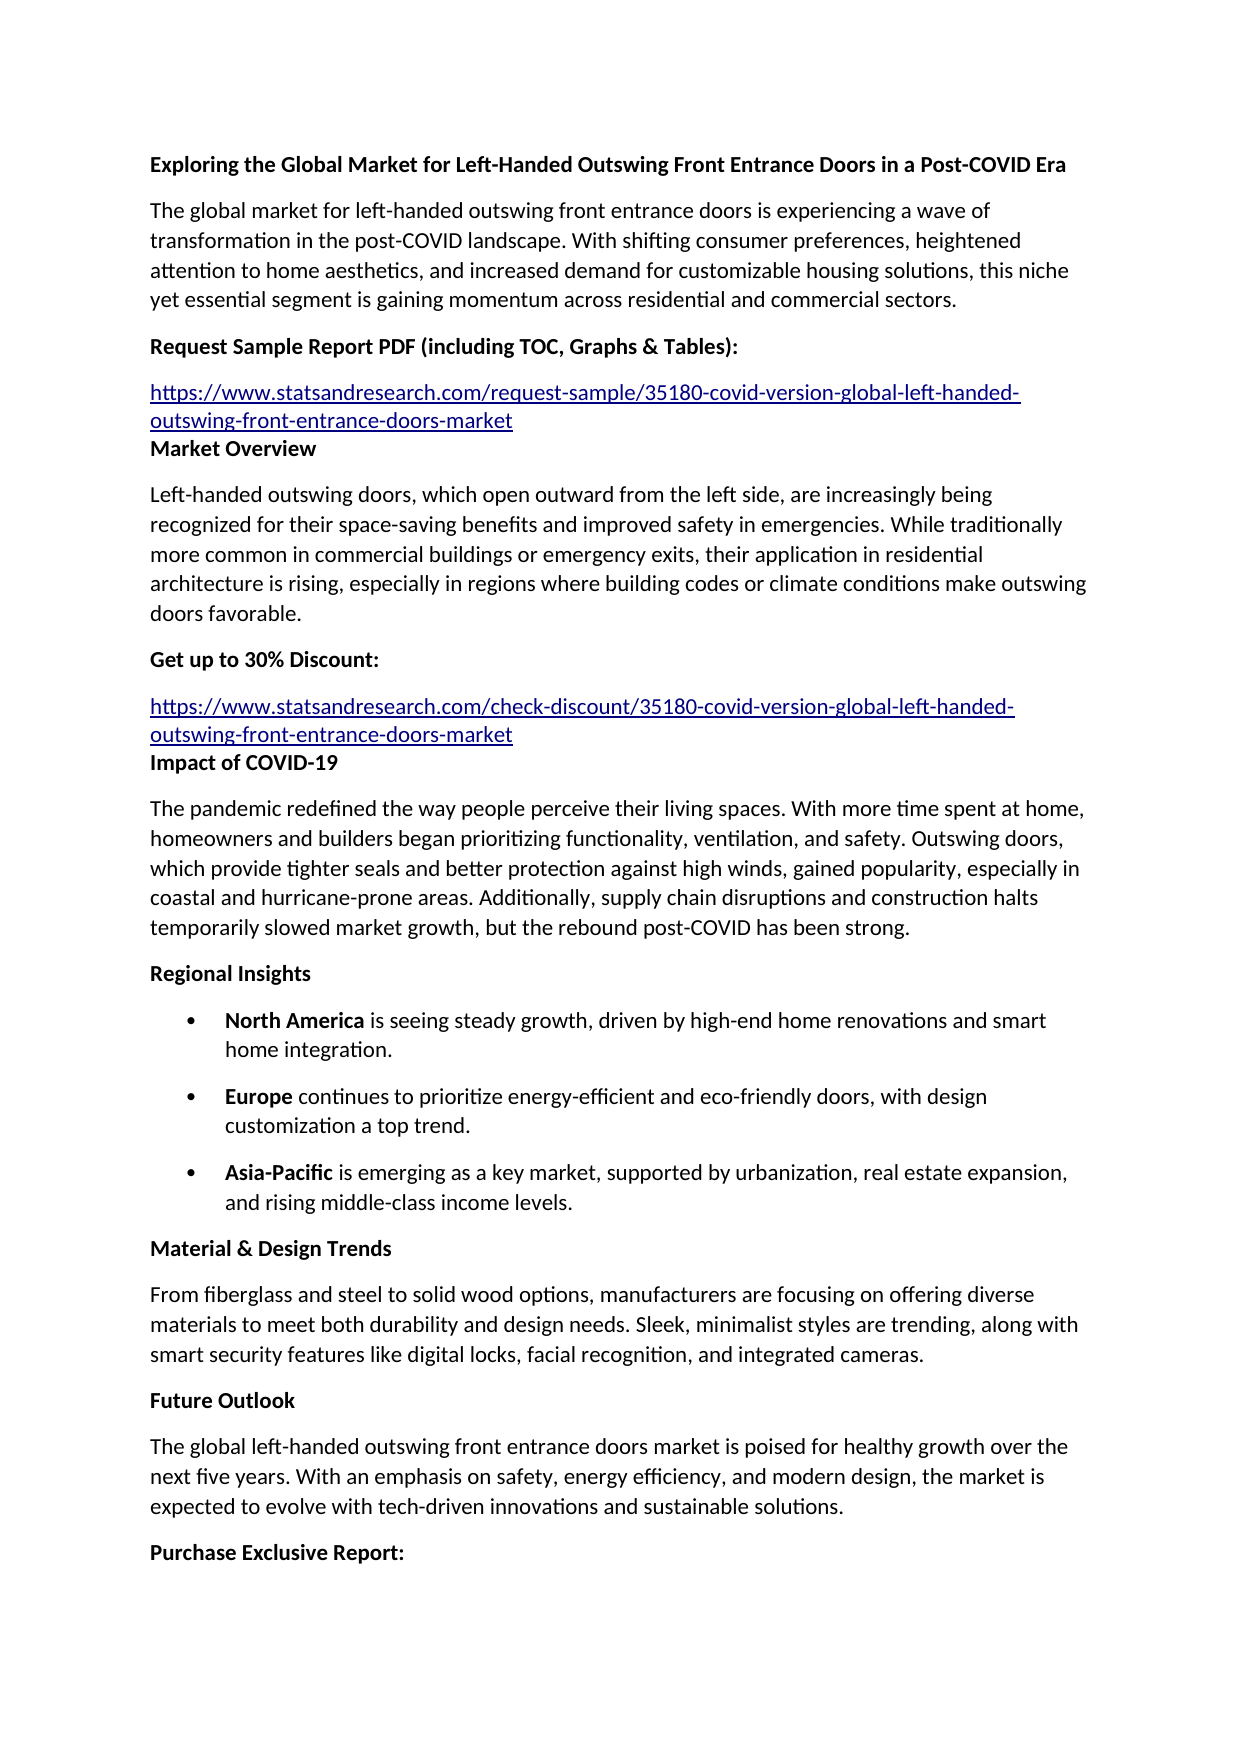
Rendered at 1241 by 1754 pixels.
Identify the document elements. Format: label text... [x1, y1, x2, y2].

text Get up to 30% Discount: [150, 646, 1090, 674]
text Impact of COVID-19 [150, 748, 1090, 776]
text Material & Design Trends [150, 1234, 1090, 1262]
text https://www.statsandresearch.com/request-sample/35180-covid-version-global-left-handed-outswing-front-entrance-doors-market [150, 378, 1090, 434]
text https://www.statsandresearch.com/check-discount/35180-covid-version-global-left-handed-outswing-front-entrance-doors-market [150, 692, 1090, 748]
text Regional Insights [150, 959, 1090, 987]
text Exploring the Global Market for Left-Handed Outswing Front Entrance Doors in a Post-COVID Era [150, 150, 1090, 178]
text Request Sample Report PDF (including TOC, Graphs & Tables): [150, 332, 1090, 360]
text Left-handed outswing doors, which open outward from the left side, are increasingly being recognized for their space-saving benefits and improved safety in emergencies. While traditionally more common in commercial buildings or emergency exits, their application in residential architecture is rising, especially in regions where building codes or climate conditions make outswing doors favorable. [150, 481, 1090, 627]
list North America is seeing steady growth, driven by high-end home renovations and smart home integration. [187, 1006, 1090, 1063]
text From fiberglass and steel to solid wood options, manufacturers are focusing on offering diverse materials to meet both durability and design needs. Sleek, minimalist styles are trending, along with smart security features like digital locks, facial recognition, and integrated cameras. [150, 1280, 1090, 1368]
text The global market for left-handed outswing front entrance doors is experiencing a wave of transformation in the post-COVID landscape. With shifting consumer preferences, heightened attention to home aesthetics, and increased demand for customizable housing solutions, this niche yet essential segment is gaining momentum across residential and commercial sectors. [150, 196, 1090, 313]
text Market Overview [150, 434, 1090, 462]
text The pandemic redefined the way people perceive their living spaces. With more time spent at home, homeowners and builders began prioritizing functionality, ventilation, and safety. Outswing doors, which provide tighter seals and better protection against high winds, gained popularity, especially in coastal and hurricane-prone areas. Additionally, supply chain disruptions and construction halts temporarily slowed market growth, but the rebound post-COVID has been strong. [150, 794, 1090, 941]
text The global left-handed outswing front entrance doors market is poised for healthy growth over the next five years. With an emphasis on safety, energy efficiency, and modern design, the market is expected to evolve with tech-driven innovations and sustainable solutions. [150, 1432, 1090, 1520]
list Asia-Pacific is emerging as a key market, supported by urbanization, real estate expansion, and rising middle-class income levels. [187, 1158, 1090, 1216]
text Purchase Exclusive Report: [150, 1538, 1090, 1566]
text Future Outlook [150, 1386, 1090, 1414]
list Europe continues to prioritize energy-efficient and eco-friendly doors, with design customization a top trend. [187, 1082, 1090, 1139]
